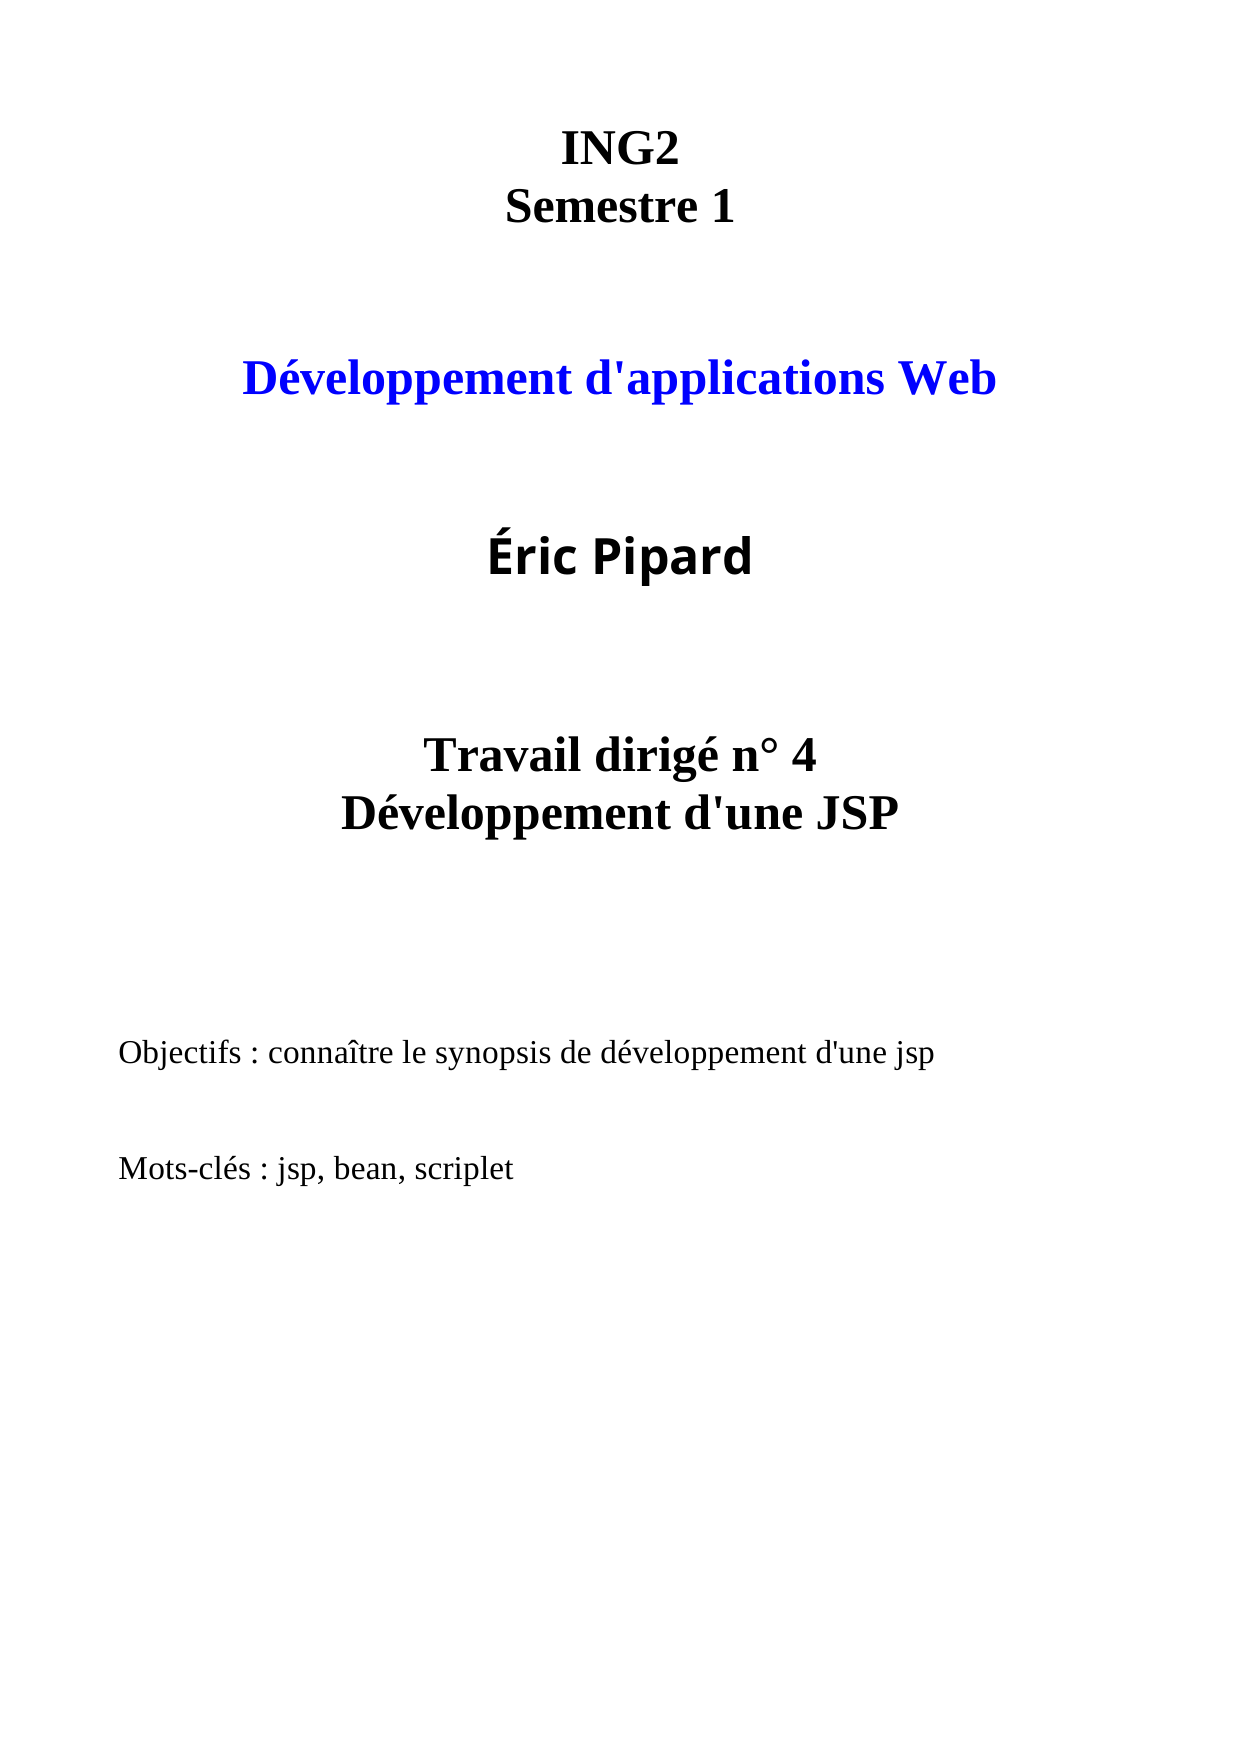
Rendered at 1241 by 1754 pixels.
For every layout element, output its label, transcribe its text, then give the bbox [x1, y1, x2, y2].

text Objectifs : connaître le synopsis de développement d'une jsp [118, 1032, 1122, 1071]
text ING2 [118, 118, 1122, 176]
text Développement d'applications Web [118, 348, 1122, 406]
text Travail dirigé n° 4 [118, 725, 1122, 783]
text Éric Pipard [118, 521, 1122, 589]
text Développement d'une JSP [118, 783, 1122, 840]
text Mots-clés : jsp, bean, scriplet [118, 1148, 1122, 1186]
text Semestre 1 [118, 176, 1122, 233]
